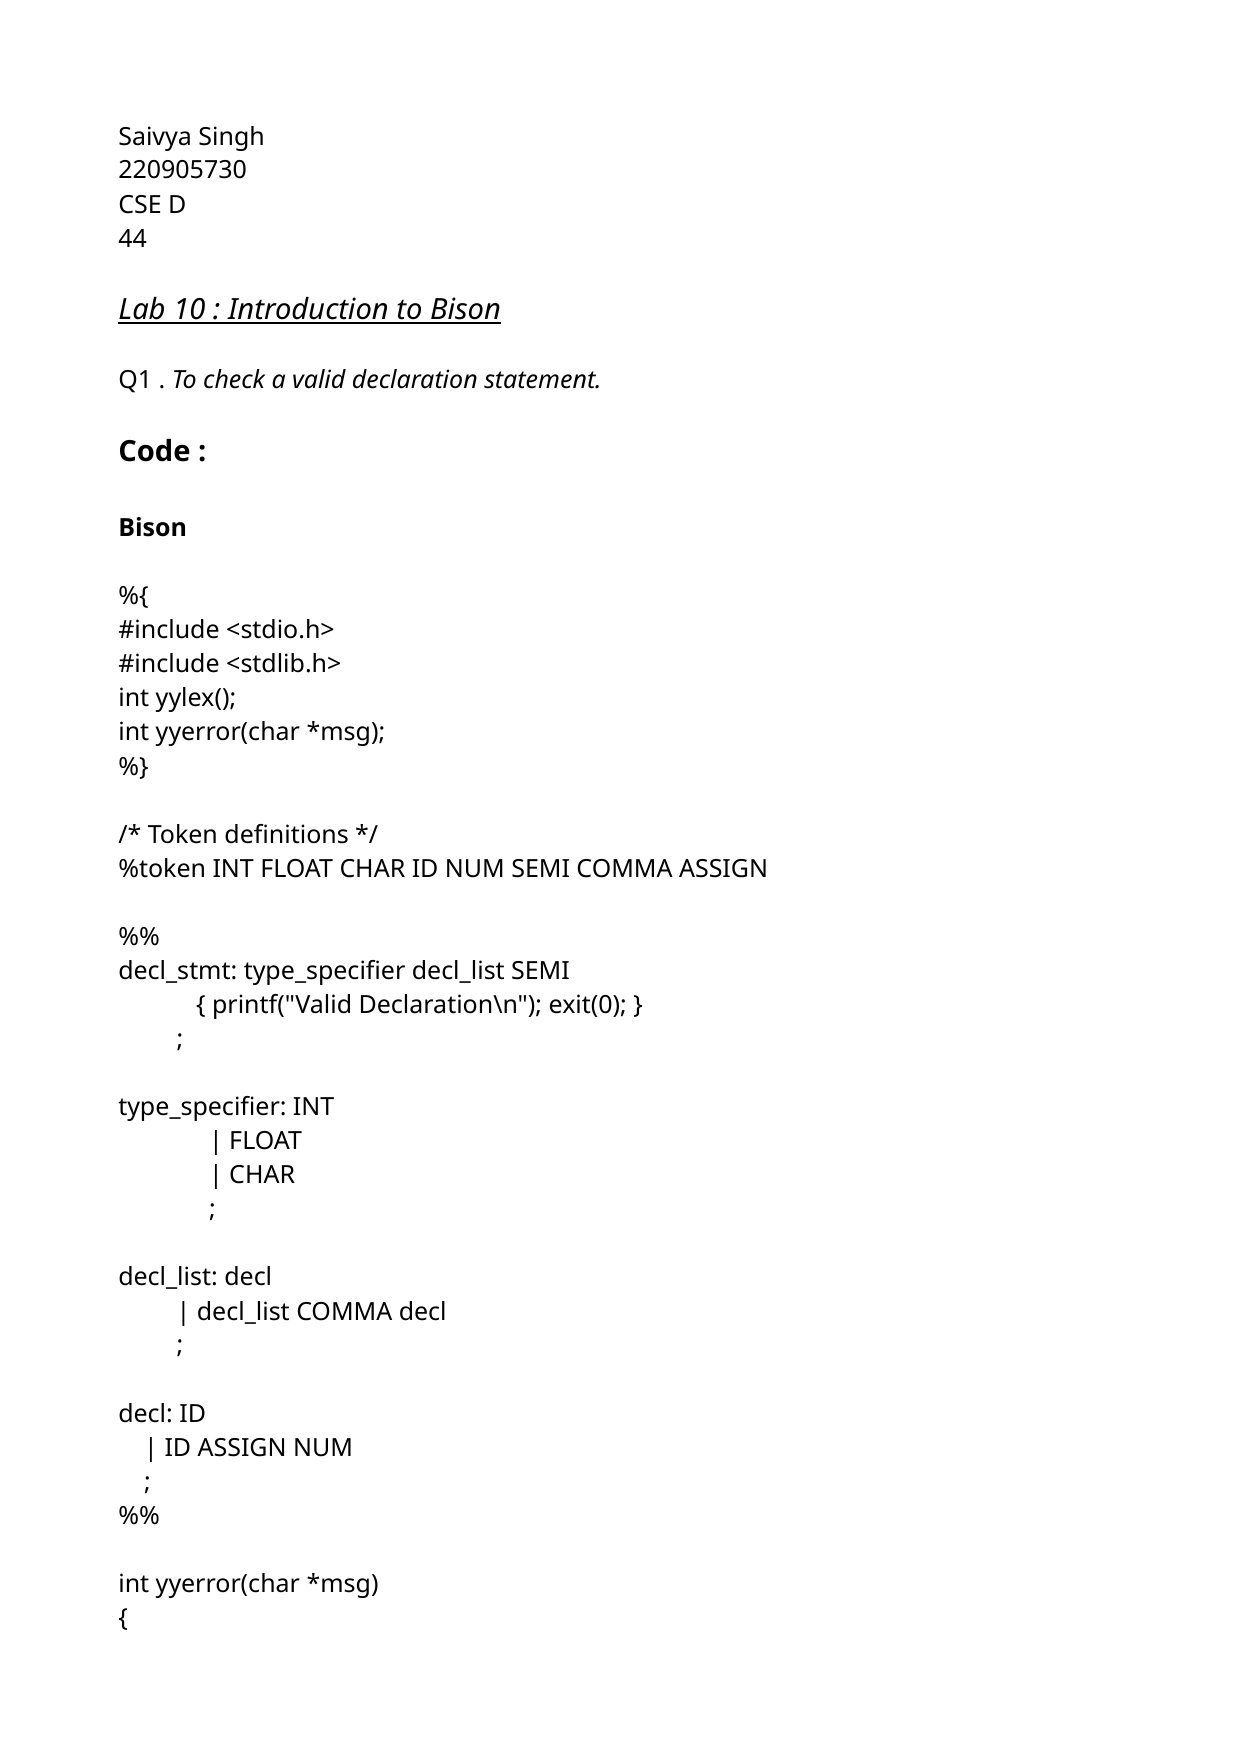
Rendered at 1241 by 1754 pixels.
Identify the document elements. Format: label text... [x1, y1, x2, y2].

text Q1 . To check a valid declaration statement. [118, 362, 1122, 396]
text | decl_list COMMA decl [118, 1293, 1122, 1327]
text int yylex(); [118, 680, 1122, 714]
text ; [118, 1021, 1122, 1055]
text decl_list: decl [118, 1259, 1122, 1293]
text #include <stdio.h> [118, 612, 1122, 646]
text ; [118, 1191, 1122, 1225]
text type_specifier: INT [118, 1089, 1122, 1123]
text /* Token definitions */ [118, 816, 1122, 850]
text #include <stdlib.h> [118, 646, 1122, 680]
text Bison [118, 510, 1122, 544]
text Saivya Singh [118, 118, 1122, 152]
text int yyerror(char *msg); [118, 714, 1122, 748]
text ; [118, 1463, 1122, 1497]
text | FLOAT [118, 1123, 1122, 1157]
text Lab 10 : Introduction to Bison [118, 288, 1122, 328]
text Code : [118, 430, 1122, 470]
text CSE D [118, 186, 1122, 220]
text %} [118, 748, 1122, 782]
text decl: ID [118, 1395, 1122, 1429]
text { printf("Valid Declaration\n"); exit(0); } [118, 987, 1122, 1021]
text decl_stmt: type_specifier decl_list SEMI [118, 952, 1122, 987]
text ; [118, 1327, 1122, 1361]
text %% [118, 1497, 1122, 1532]
text 220905730 [118, 152, 1122, 186]
text %token INT FLOAT CHAR ID NUM SEMI COMMA ASSIGN [118, 850, 1122, 884]
text int yyerror(char *msg) [118, 1566, 1122, 1600]
text | CHAR [118, 1157, 1122, 1191]
text 44 [118, 220, 1122, 254]
text %{ [118, 578, 1122, 612]
text | ID ASSIGN NUM [118, 1429, 1122, 1463]
text { [118, 1600, 1122, 1634]
text %% [118, 918, 1122, 952]
